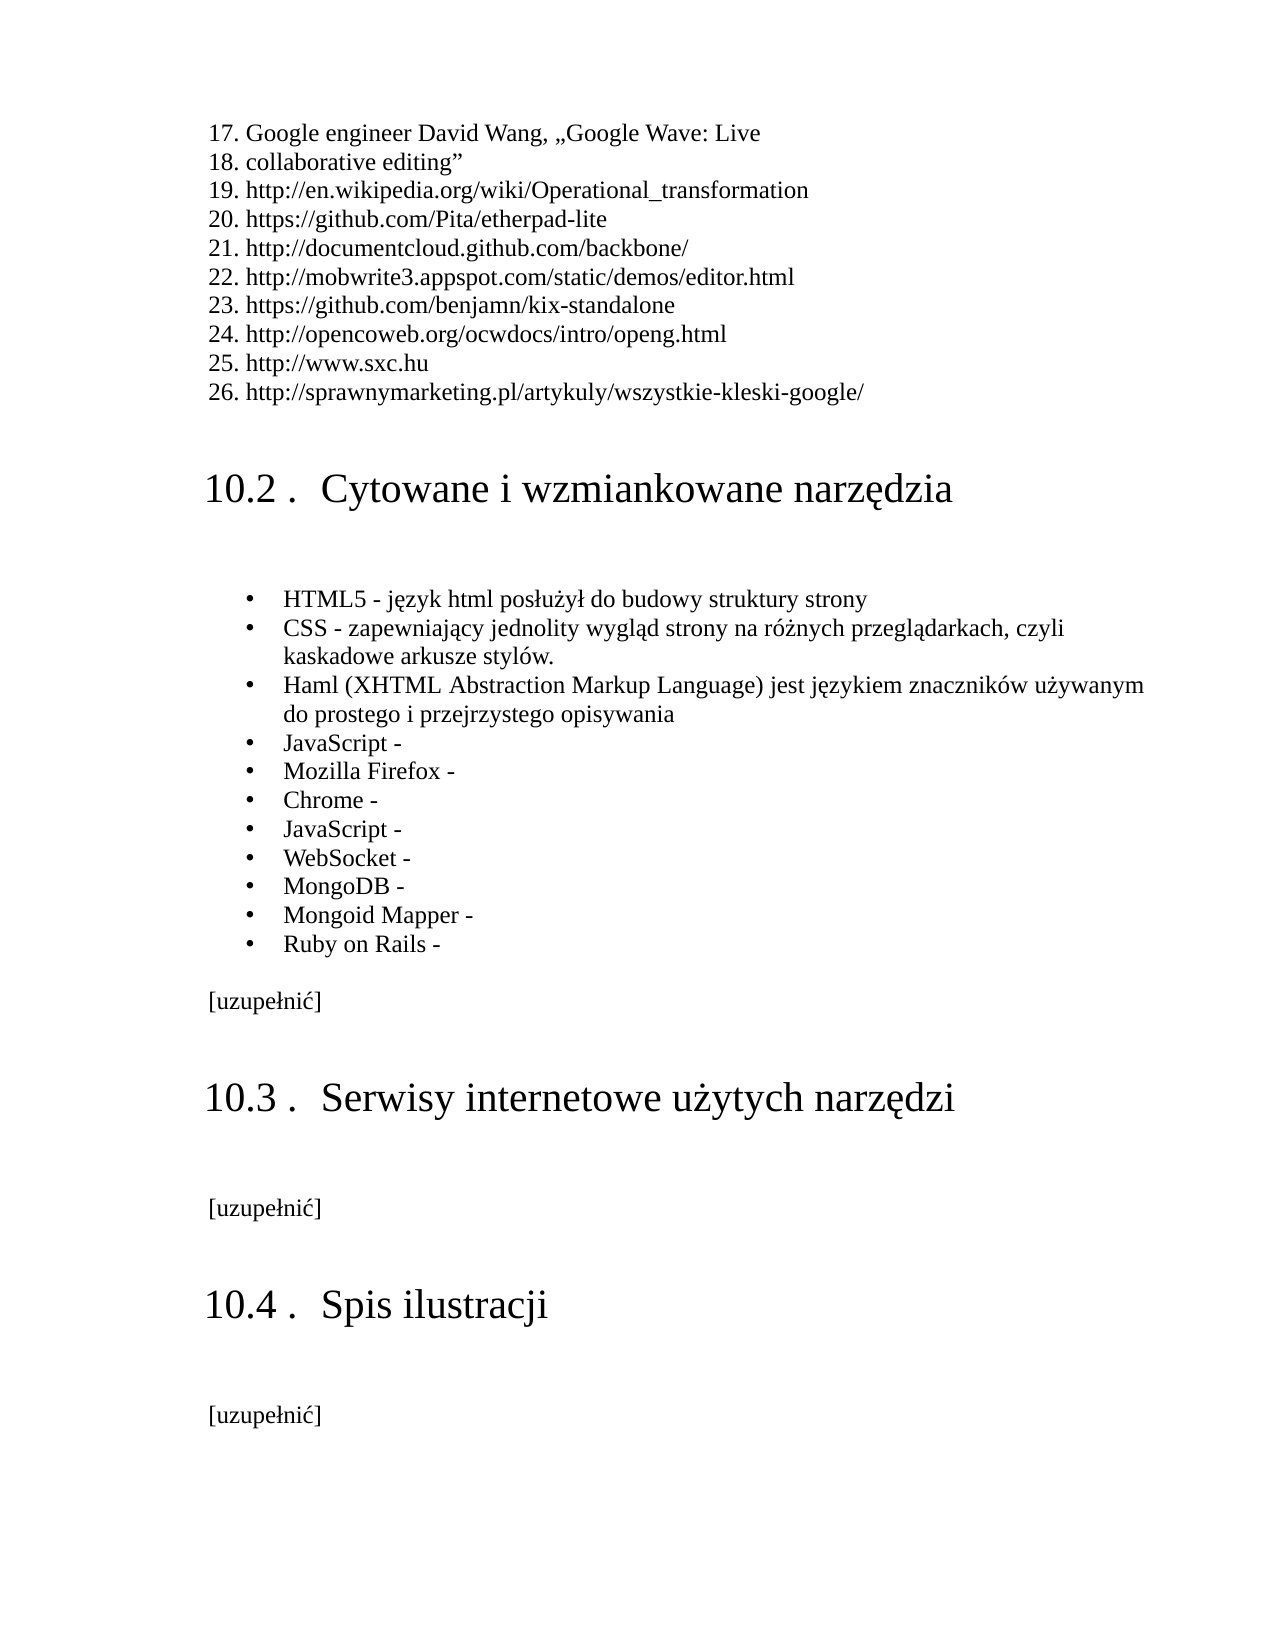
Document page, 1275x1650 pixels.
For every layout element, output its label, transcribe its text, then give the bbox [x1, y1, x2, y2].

list Serwisy internetowe użytych narzędzi [193, 1073, 1157, 1121]
list WebSocket - [246, 843, 1157, 871]
text 19. http://en.wikipedia.org/wiki/Operational_transformation [208, 176, 1157, 204]
list Mozilla Firefox - [246, 756, 1157, 785]
text 18. collaborative editing” [208, 147, 1157, 176]
text 21. http://documentcloud.github.com/backbone/ [208, 233, 1157, 262]
text 20. https://github.com/Pita/etherpad-lite [208, 204, 1157, 233]
list Chrome - [246, 785, 1157, 814]
list Ruby on Rails - [246, 929, 1157, 958]
text 22. http://mobwrite3.appspot.com/static/demos/editor.html [208, 262, 1157, 291]
list Mongoid Mapper - [246, 900, 1157, 929]
list Spis ilustracji [193, 1280, 1157, 1328]
list JavaScript - [246, 728, 1157, 756]
text 25. http://www.sxc.hu [208, 348, 1157, 377]
text 24. http://opencoweb.org/ocwdocs/intro/openg.html [208, 319, 1157, 348]
text 17. Google engineer David Wang, „Google Wave: Live [208, 118, 1157, 147]
text 23. https://github.com/benjamn/kix-standalone [208, 291, 1157, 319]
list HTML5 - język html posłużył do budowy struktury strony [246, 584, 1157, 613]
list MongoDB - [246, 871, 1157, 900]
text [uzupełnić] [208, 1193, 1157, 1222]
list CSS - zapewniający jednolity wygląd strony na różnych przeglądarkach, czyli kaskadowe arkusze stylów. [246, 613, 1157, 670]
text 26. http://sprawnymarketing.pl/artykuly/wszystkie-kleski-google/ [208, 377, 1157, 406]
text [uzupełnić] [208, 1401, 1157, 1429]
list JavaScript - [246, 814, 1157, 843]
list Haml (XHTML Abstraction Markup Language) jest językiem znaczników używanym do prostego i przejrzystego opisywania [246, 670, 1157, 728]
text [uzupełnić] [208, 986, 1157, 1015]
list Cytowane i wzmiankowane narzędzia [193, 463, 1157, 511]
